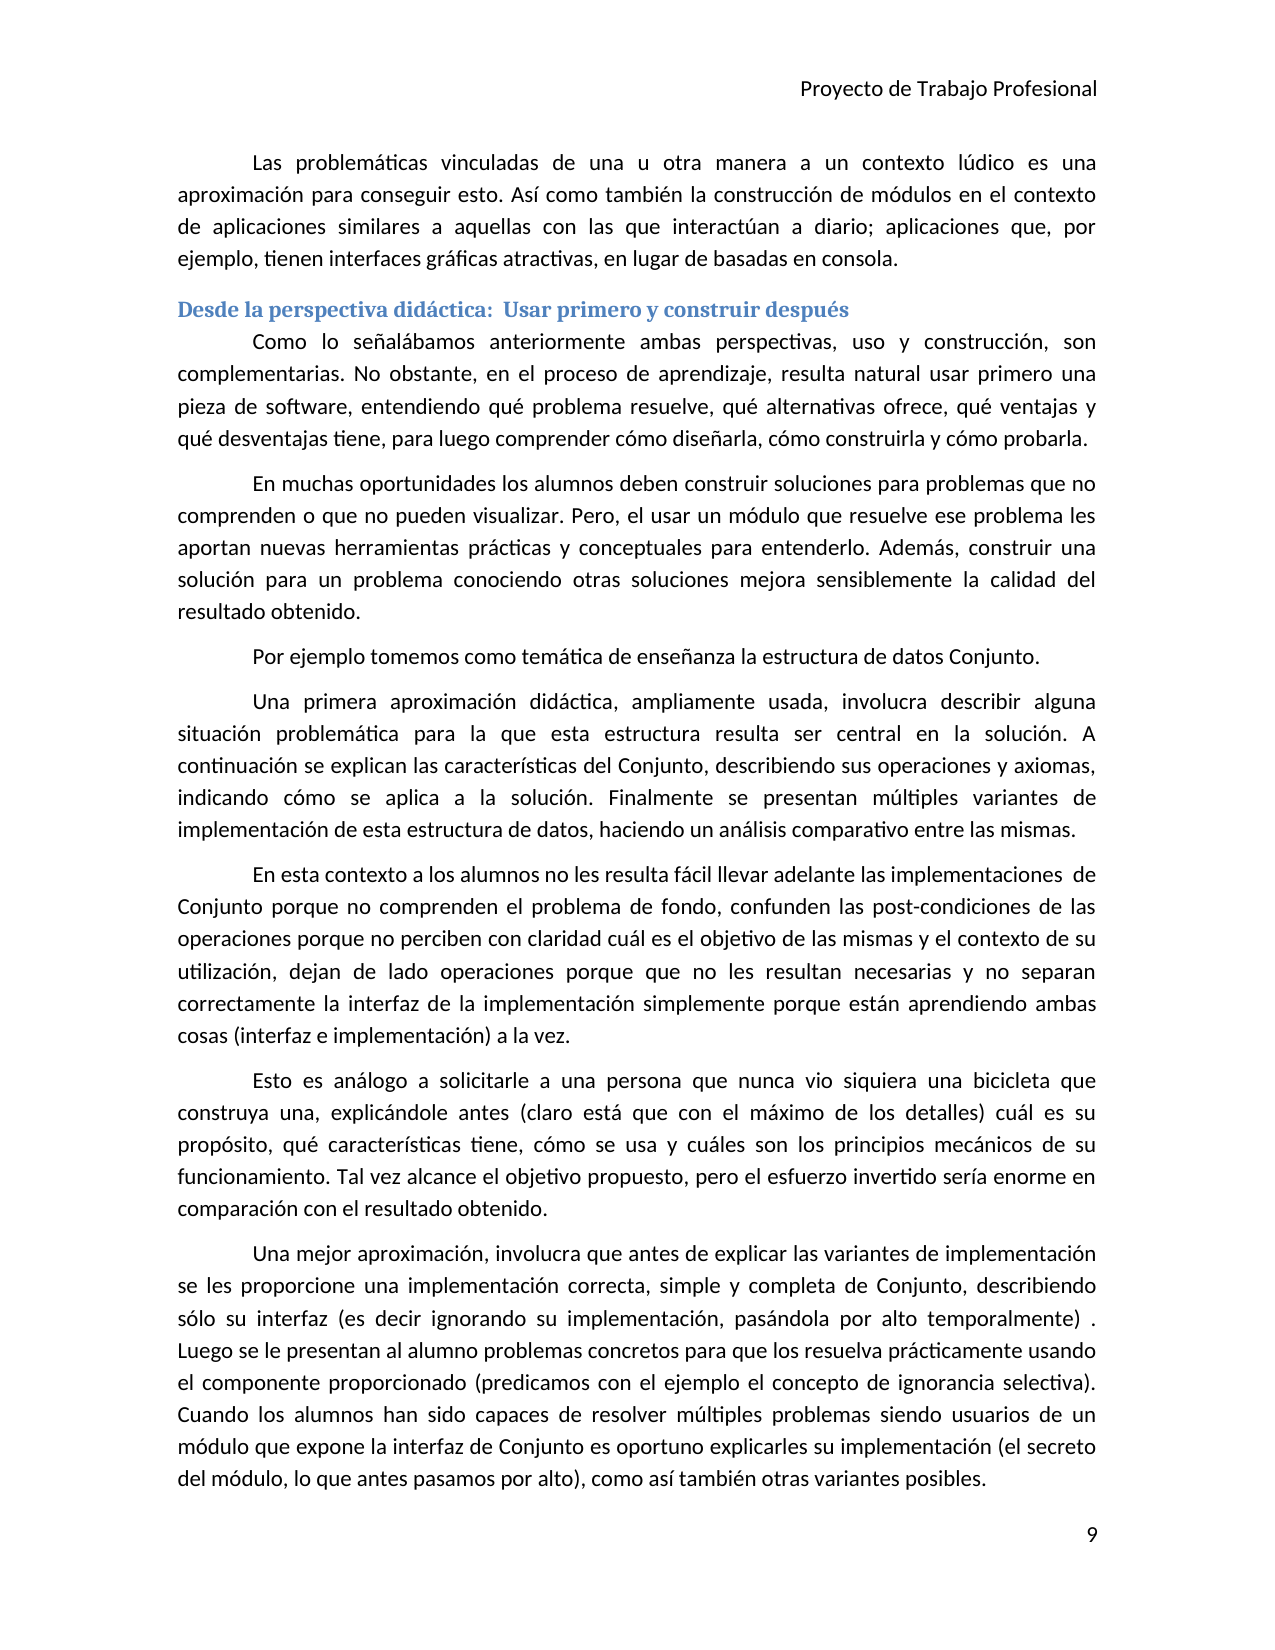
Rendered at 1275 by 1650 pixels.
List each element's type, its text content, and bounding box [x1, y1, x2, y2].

text Por ejemplo tomemos como temática de enseñanza la estructura de datos Conjunto. [177, 642, 1098, 670]
subtitle Desde la perspectiva didáctica: Usar primero y construir después [177, 297, 1098, 323]
text Una primera aproximación didáctica, ampliamente usada, involucra describir alguna situación problemática para la que esta estructura resulta ser central en la solución. A continuación se explican las características del Conjunto, describiendo sus operaciones y axiomas, indicando cómo se aplica a la solución. Finalmente se presentan múltiples variantes de implementación de esta estructura de datos, haciendo un análisis comparativo entre las mismas. [177, 687, 1098, 843]
text Una mejor aproximación, involucra que antes de explicar las variantes de implementación se les proporcione una implementación correcta, simple y completa de Conjunto, describiendo sólo su interfaz (es decir ignorando su implementación, pasándola por alto temporalmente) . Luego se le presentan al alumno problemas concretos para que los resuelva prácticamente usando el componente proporcionado (predicamos con el ejemplo el concepto de ignorancia selectiva). Cuando los alumnos han sido capaces de resolver múltiples problemas siendo usuarios de un módulo que expone la interfaz de Conjunto es oportuno explicarles su implementación (el secreto del módulo, lo que antes pasamos por alto), como así también otras variantes posibles. [177, 1239, 1098, 1493]
text En muchas oportunidades los alumnos deben construir soluciones para problemas que no comprenden o que no pueden visualizar. Pero, el usar un módulo que resuelve ese problema les aportan nuevas herramientas prácticas y conceptuales para entenderlo. Además, construir una solución para un problema conociendo otras soluciones mejora sensiblemente la calidad del resultado obtenido. [177, 469, 1098, 625]
text Las problemáticas vinculadas de una u otra manera a un contexto lúdico es una aproximación para conseguir esto. Así como también la construcción de módulos en el contexto de aplicaciones similares a aquellas con las que interactúan a diario; aplicaciones que, por ejemplo, tienen interfaces gráficas atractivas, en lugar de basadas en consola. [177, 148, 1098, 272]
text Como lo señalábamos anteriormente ambas perspectivas, uso y construcción, son complementarias. No obstante, en el proceso de aprendizaje, resulta natural usar primero una pieza de software, entendiendo qué problema resuelve, qué alternativas ofrece, qué ventajas y qué desventajas tiene, para luego comprender cómo diseñarla, cómo construirla y cómo probarla. [177, 327, 1098, 452]
text En esta contexto a los alumnos no les resulta fácil llevar adelante las implementaciones de Conjunto porque no comprenden el problema de fondo, confunden las post-condiciones de las operaciones porque no perciben con claridad cuál es el objetivo de las mismas y el contexto de su utilización, dejan de lado operaciones porque que no les resultan necesarias y no separan correctamente la interfaz de la implementación simplemente porque están aprendiendo ambas cosas (interfaz e implementación) a la vez. [177, 860, 1098, 1049]
text Esto es análogo a solicitarle a una persona que nunca vio siquiera una bicicleta que construya una, explicándole antes (claro está que con el máximo de los detalles) cuál es su propósito, qué características tiene, cómo se usa y cuáles son los principios mecánicos de su funcionamiento. Tal vez alcance el objetivo propuesto, pero el esfuerzo invertido sería enorme en comparación con el resultado obtenido. [177, 1066, 1098, 1223]
